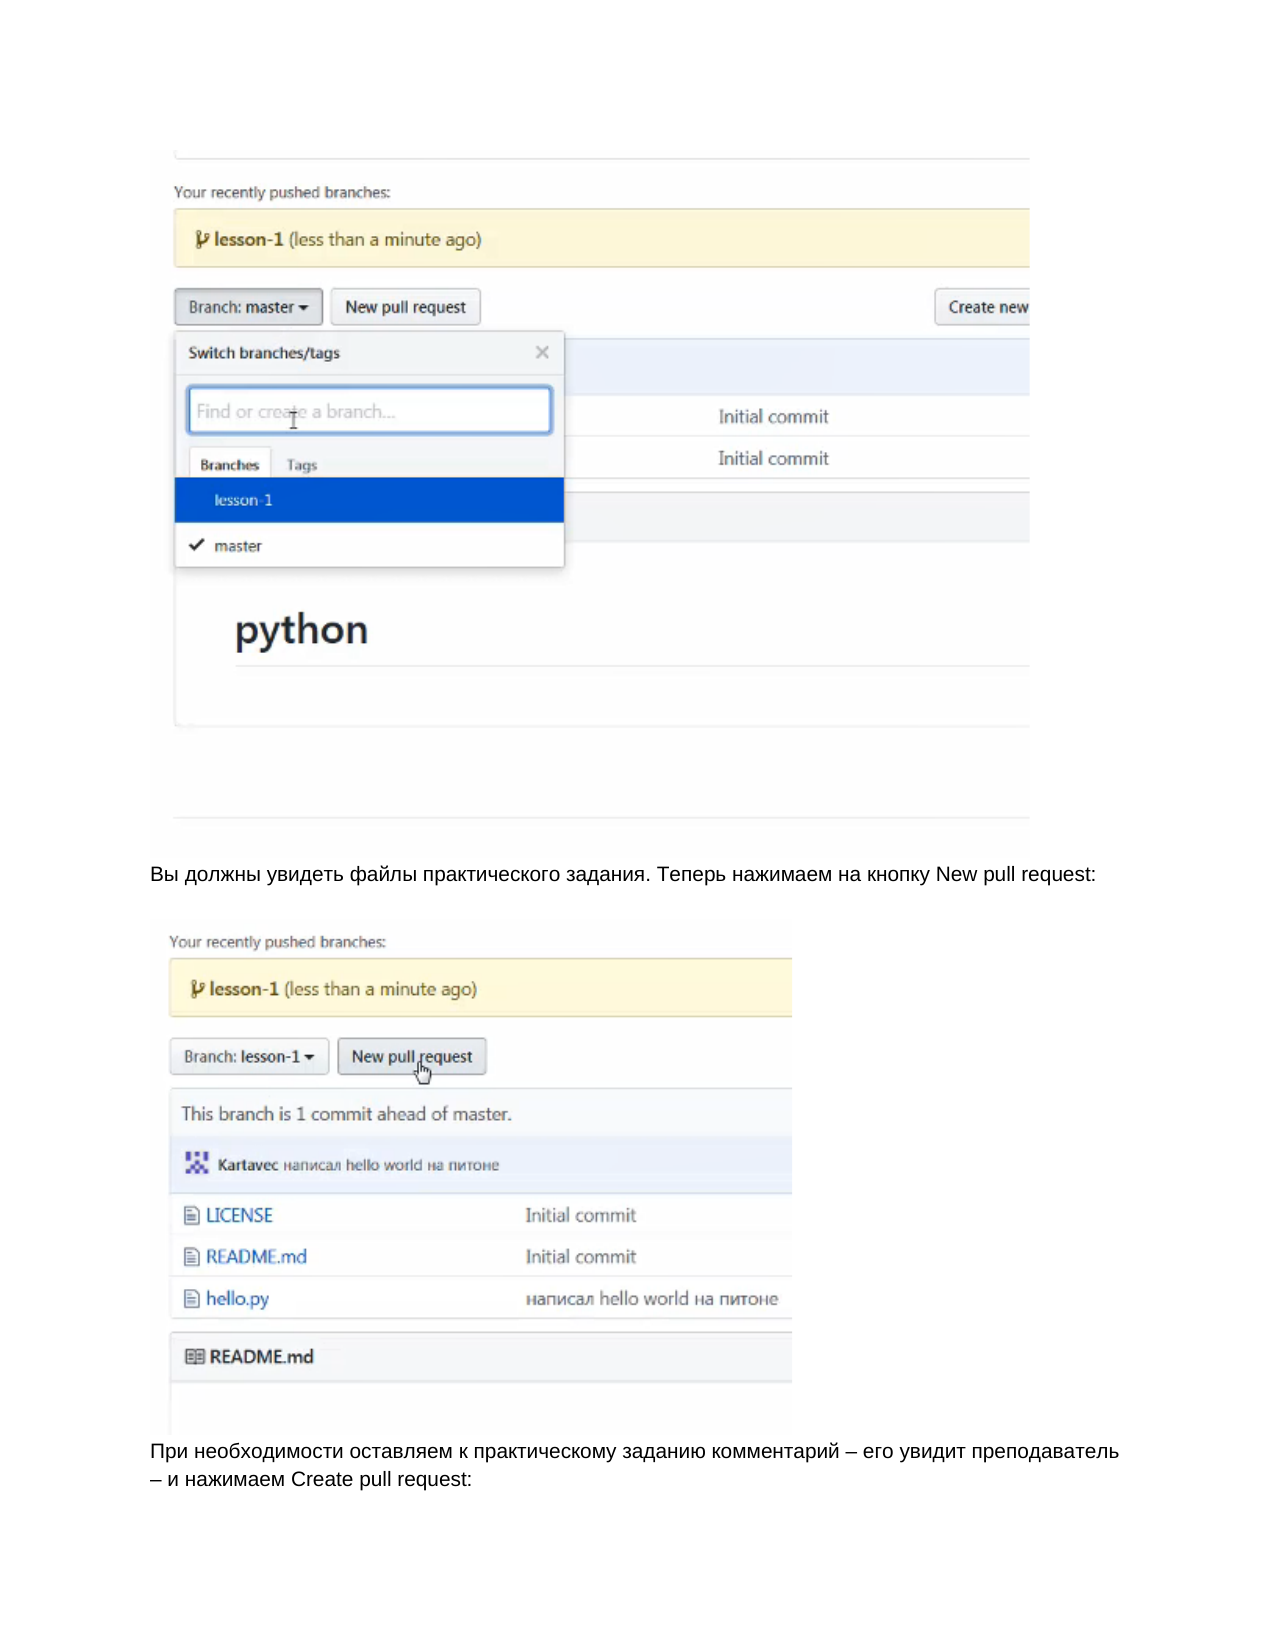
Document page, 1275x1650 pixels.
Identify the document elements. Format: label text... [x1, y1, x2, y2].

picture [150, 150, 1030, 858]
text Вы должны увидеть файлы практического задания. Теперь нажимаем на кнопку New pull request: [150, 862, 1125, 886]
picture [150, 919, 793, 1435]
text При необходимости оставляем к практическому заданию комментарий – его увидит преподаватель – и нажимаем Create pull request: [150, 1439, 1125, 1490]
text [1030, 150, 1125, 858]
